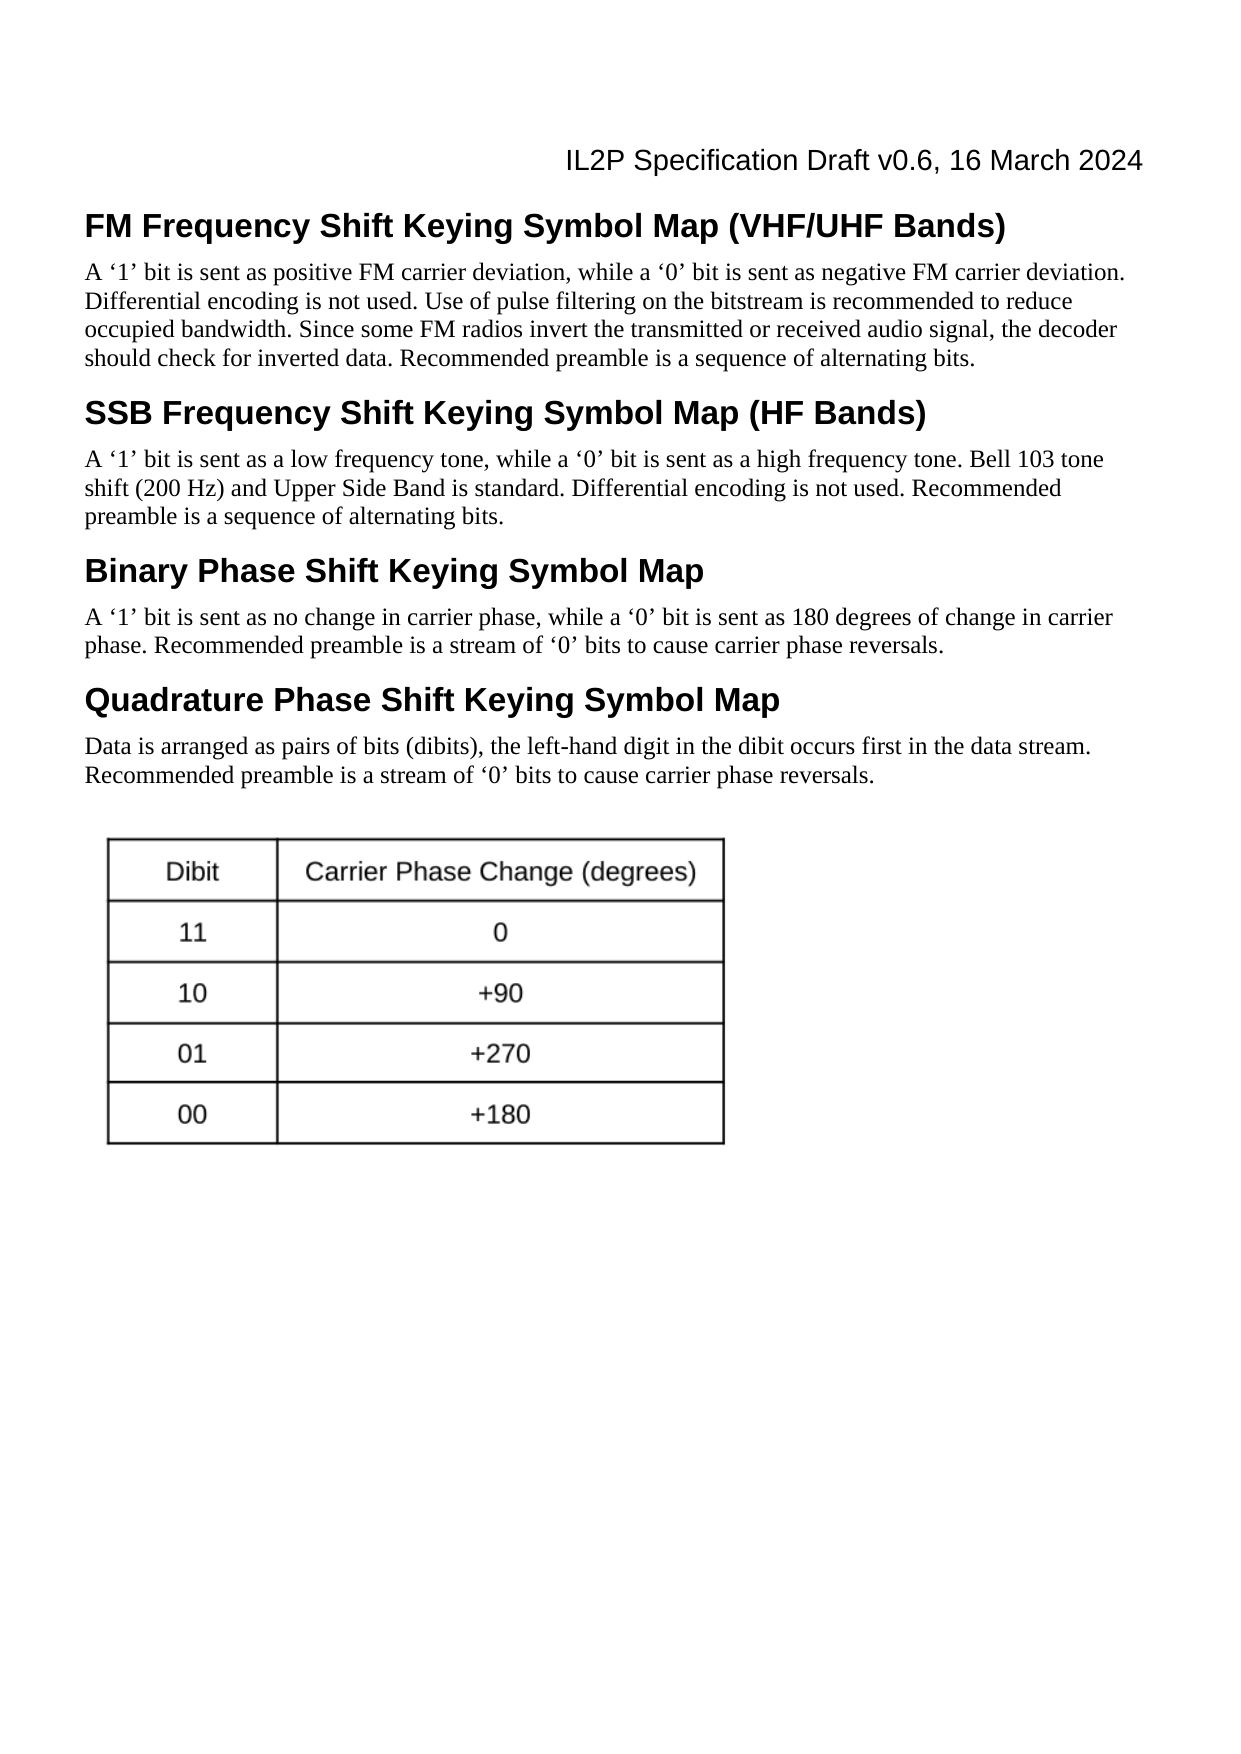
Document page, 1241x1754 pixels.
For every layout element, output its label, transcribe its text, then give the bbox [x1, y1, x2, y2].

text should check for inverted data. Recommended preamble is a sequence of alternating bits. [84, 343, 1144, 372]
subtitle FM Frequency Shift Keying Symbol Map (VHF/UHF Bands) [84, 206, 1144, 244]
text shift (200 Hz) and Upper Side Band is standard. Differential encoding is not used. Recommended [84, 473, 1144, 501]
text Data is arranged as pairs of bits (dibits), the left-hand digit in the dibit occurs first in the data stream. [84, 731, 1144, 760]
text preamble is a sequence of alternating bits. [84, 501, 1144, 530]
subtitle Binary Phase Shift Keying Symbol Map [84, 551, 1144, 589]
text A ‘1’ bit is sent as a low frequency tone, while a ‘0’ bit is sent as a high frequency tone. Bell 103 tone [84, 444, 1144, 473]
text A ‘1’ bit is sent as positive FM carrier deviation, while a ‘0’ bit is sent as negative FM carrier deviation. [84, 257, 1144, 286]
text phase. Recommended preamble is a stream of ‘0’ bits to cause carrier phase reversals. [84, 631, 1144, 659]
picture [84, 817, 755, 1172]
text Recommended preamble is a stream of ‘0’ bits to cause carrier phase reversals. [84, 760, 1144, 789]
subtitle Quadrature Phase Shift Keying Symbol Map [84, 680, 1144, 719]
subtitle SSB Frequency Shift Keying Symbol Map (HF Bands) [84, 393, 1144, 431]
text A ‘1’ bit is sent as no change in carrier phase, while a ‘0’ bit is sent as 180 degrees of change in carrier [84, 602, 1144, 631]
text occupied bandwidth. Since some FM radios invert the transmitted or received audio signal, the decoder [84, 314, 1144, 343]
text Differential encoding is not used. Use of pulse filtering on the bitstream is recommended to reduce [84, 286, 1144, 314]
